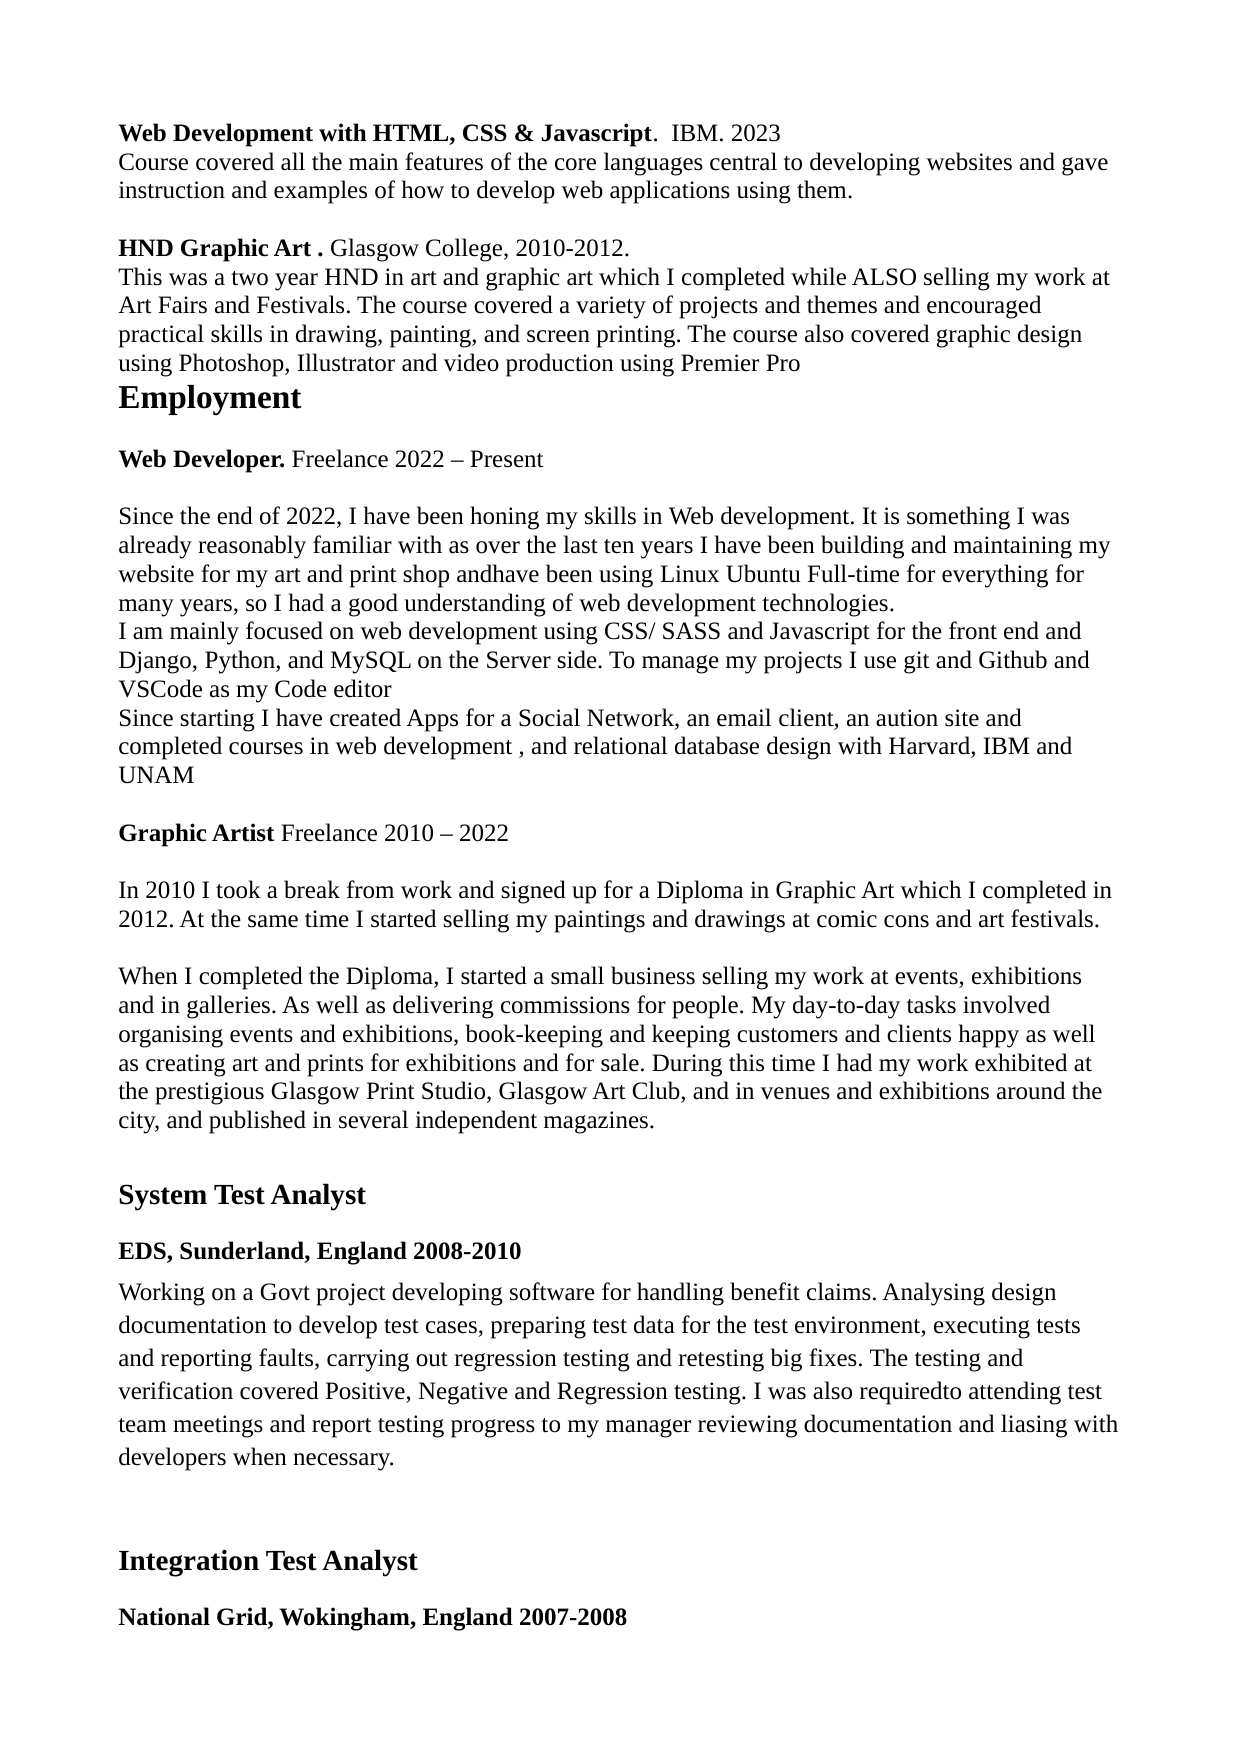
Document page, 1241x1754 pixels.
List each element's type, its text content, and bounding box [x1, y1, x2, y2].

subtitle National Grid, Wokingham, England 2007-2008 [118, 1602, 1122, 1631]
text In 2010 I took a break from work and signed up for a Diploma in Graphic Art which I completed in 2012. At the same time I started selling my paintings and drawings at comic cons and art festivals. [118, 875, 1122, 933]
text HND Graphic Art . Glasgow College, 2010-2012. [118, 233, 1122, 262]
text Graphic Artist Freelance 2010 – 2022 [118, 818, 1122, 846]
text Course covered all the main features of the core languages central to developing websites and gave instruction and examples of how to develop web applications using them. [118, 147, 1122, 204]
text When I completed the Diploma, I started a small business selling my work at events, exhibitions and in galleries. As well as delivering commissions for people. My day-to-day tasks involved organising events and exhibitions, book-keeping and keeping customers and clients happy as well as creating art and prints for exhibitions and for sale. During this time I had my work exhibited at the prestigious Glasgow Print Studio, Glasgow Art Club, and in venues and exhibitions around the city, and published in several independent magazines. [118, 961, 1122, 1134]
text Employment [118, 377, 1122, 415]
text I am mainly focused on web development using CSS/ SASS and Javascript for the front end and Django, Python, and MySQL on the Server side. To manage my projects I use git and Github and VSCode as my Code editor [118, 616, 1122, 703]
text Since the end of 2022, I have been honing my skills in Web development. It is something I was already reasonably familiar with as over the last ten years I have been building and maintaining my website for my art and print shop andhave been using Linux Ubuntu Full-time for everything for many years, so I had a good understanding of web development technologies. [118, 501, 1122, 616]
text This was a two year HND in art and graphic art which I completed while ALSO selling my work at Art Fairs and Festivals. The course covered a variety of projects and themes and encouraged practical skills in drawing, painting, and screen printing. The course also covered graphic design using Photoshop, Illustrator and video production using Premier Pro [118, 262, 1122, 377]
subtitle Integration Test Analyst [118, 1543, 1122, 1577]
subtitle EDS, Sunderland, England 2008-2010 [118, 1236, 1122, 1264]
text Working on a Govt project developing software for handling benefit claims. Analysing design documentation to develop test cases, preparing test data for the test environment, executing tests and reporting faults, carrying out regression testing and retesting big fixes. The testing and verification covered Positive, Negative and Regression testing. I was also requiredto attending test team meetings and report testing progress to my manager reviewing documentation and liasing with developers when necessary. [118, 1277, 1122, 1471]
text Web Developer. Freelance 2022 – Present [118, 444, 1122, 473]
text Since starting I have created Apps for a Social Network, an email client, an aution site and completed courses in web development , and relational database design with Harvard, IBM and UNAM [118, 703, 1122, 789]
text Web Development with HTML, CSS & Javascript. IBM. 2023 [118, 118, 1122, 147]
subtitle System Test Analyst [118, 1177, 1122, 1211]
